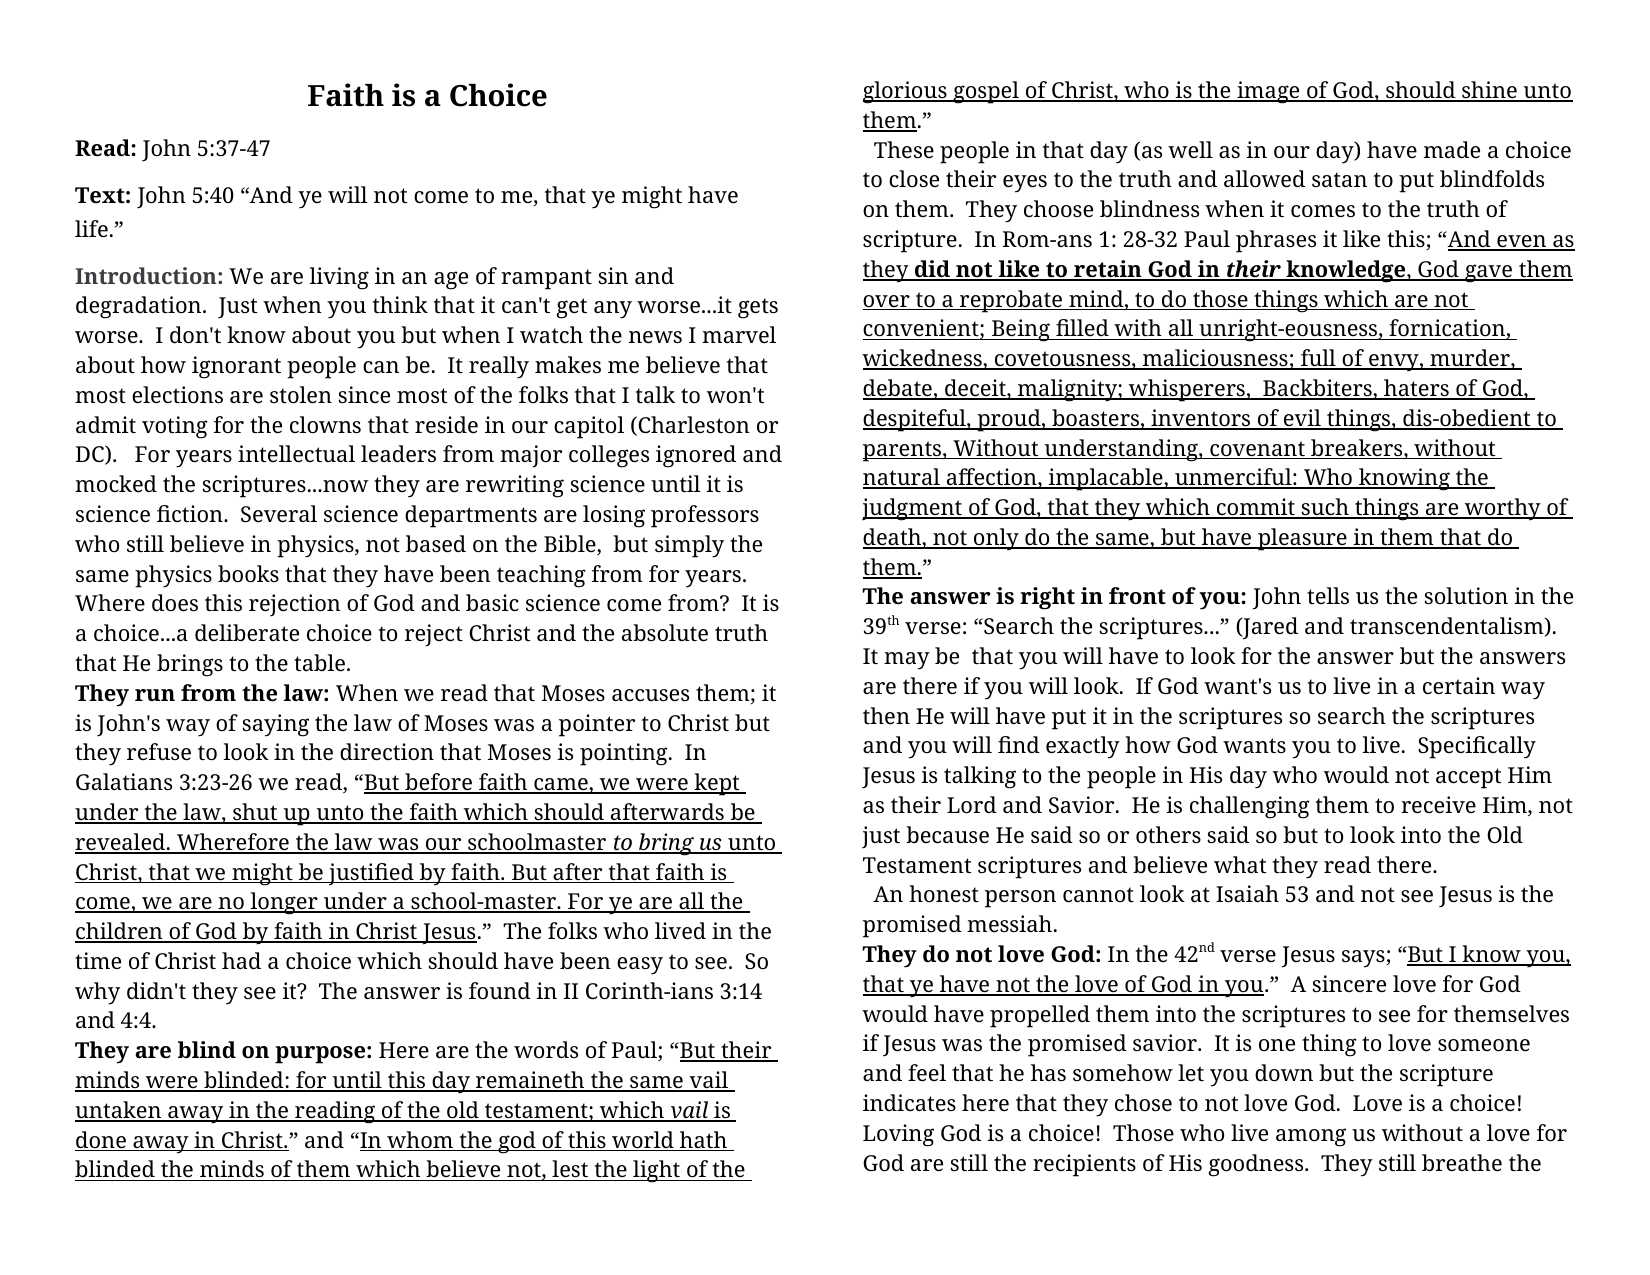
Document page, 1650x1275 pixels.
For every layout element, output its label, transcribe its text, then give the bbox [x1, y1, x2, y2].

text Text: John 5:40 “And ye will not come to me, that ye might have life.” [75, 180, 787, 244]
text The answer is right in front of you: John tells us the solution in the 39th verse: “Search the scriptures...” (Jared and transcendentalism). It may be that you will have to look for the answer but the answers are there if you will look. If God want's us to live in a certain way then He will have put it in the scriptures so search the scriptures and you will find exactly how God wants you to live. Specifically Jesus is talking to the people in His day who would not accept Him as their Lord and Savior. He is challenging them to receive Him, not just because He said so or others said so but to look into the Old Testament scriptures and believe what they read there. [862, 581, 1575, 879]
text These people in that day (as well as in our day) have made a choice to close their eyes to the truth and allowed satan to put blindfolds on them. They choose blindness when it comes to the truth of scripture. In Rom-ans 1: 28-32 Paul phrases it like this; “And even as they did not like to retain God in their knowledge, God gave them over to a reprobate mind, to do those things which are not convenient; Being filled with all unright-eousness, fornication, wickedness, covetousness, maliciousness; full of envy, murder, debate, deceit, malignity; whisperers, Backbiters, haters of God, despiteful, proud, boasters, inventors of evil things, dis-obedient to parents, Without understanding, covenant breakers, without natural affection, implacable, unmerciful: Who knowing the judgment of God, that they which commit such things are worthy of death, not only do the same, but have pleasure in them that do them.” [862, 134, 1575, 581]
text glorious gospel of Christ, who is the image of God, should shine unto them.” [862, 75, 1575, 134]
text Faith is a Choice [75, 75, 787, 115]
text Introduction: We are living in an age of rampant sin and degradation. Just when you think that it can't get any worse...it gets worse. I don't know about you but when I watch the news I marvel about how ignorant people can be. It really makes me believe that most elections are stolen since most of the folks that I talk to won't admit voting for the clowns that reside in our capitol (Charleston or DC). For years intellectual leaders from major colleges ignored and mocked the scriptures...now they are rewriting science until it is science fiction. Several science departments are losing professors who still believe in physics, not based on the Bible, but simply the same physics books that they have been teaching from for years. Where does this rejection of God and basic science come from? It is a choice...a deliberate choice to reject Christ and the absolute truth that He brings to the table. [75, 261, 787, 678]
text They run from the law: When we read that Moses accuses them; it is John's way of saying the law of Moses was a pointer to Christ but they refuse to look in the direction that Moses is pointing. In Galatians 3:23-26 we read, “But before faith came, we were kept under the law, shut up unto the faith which should afterwards be revealed. Wherefore the law was our schoolmaster to bring us unto Christ, that we might be justified by faith. But after that faith is come, we are no longer under a school-master. For ye are all the children of God by faith in Christ Jesus.” The folks who lived in the time of Christ had a choice which should have been easy to see. So why didn't they see it? The answer is found in II Corinth-ians 3:14 and 4:4. [75, 678, 787, 1035]
text They are blind on purpose: Here are the words of Paul; “But their minds were blinded: for until this day remaineth the same vail untaken away in the reading of the old testament; which vail is done away in Christ.” and “In whom the god of this world hath blinded the minds of them which believe not, lest the light of the [75, 1035, 787, 1184]
text They do not love God: In the 42nd verse Jesus says; “But I know you, that ye have not the love of God in you.” A sincere love for God would have propelled them into the scriptures to see for themselves if Jesus was the promised savior. It is one thing to love someone and feel that he has somehow let you down but the scripture indicates here that they chose to not love God. Love is a choice! Loving God is a choice! Those who live among us without a love for God are still the recipients of His goodness. They still breathe the [862, 939, 1575, 1177]
text Read: John 5:37-47 [75, 133, 787, 163]
text An honest person cannot look at Isaiah 53 and not see Jesus is the promised messiah. [862, 879, 1575, 939]
